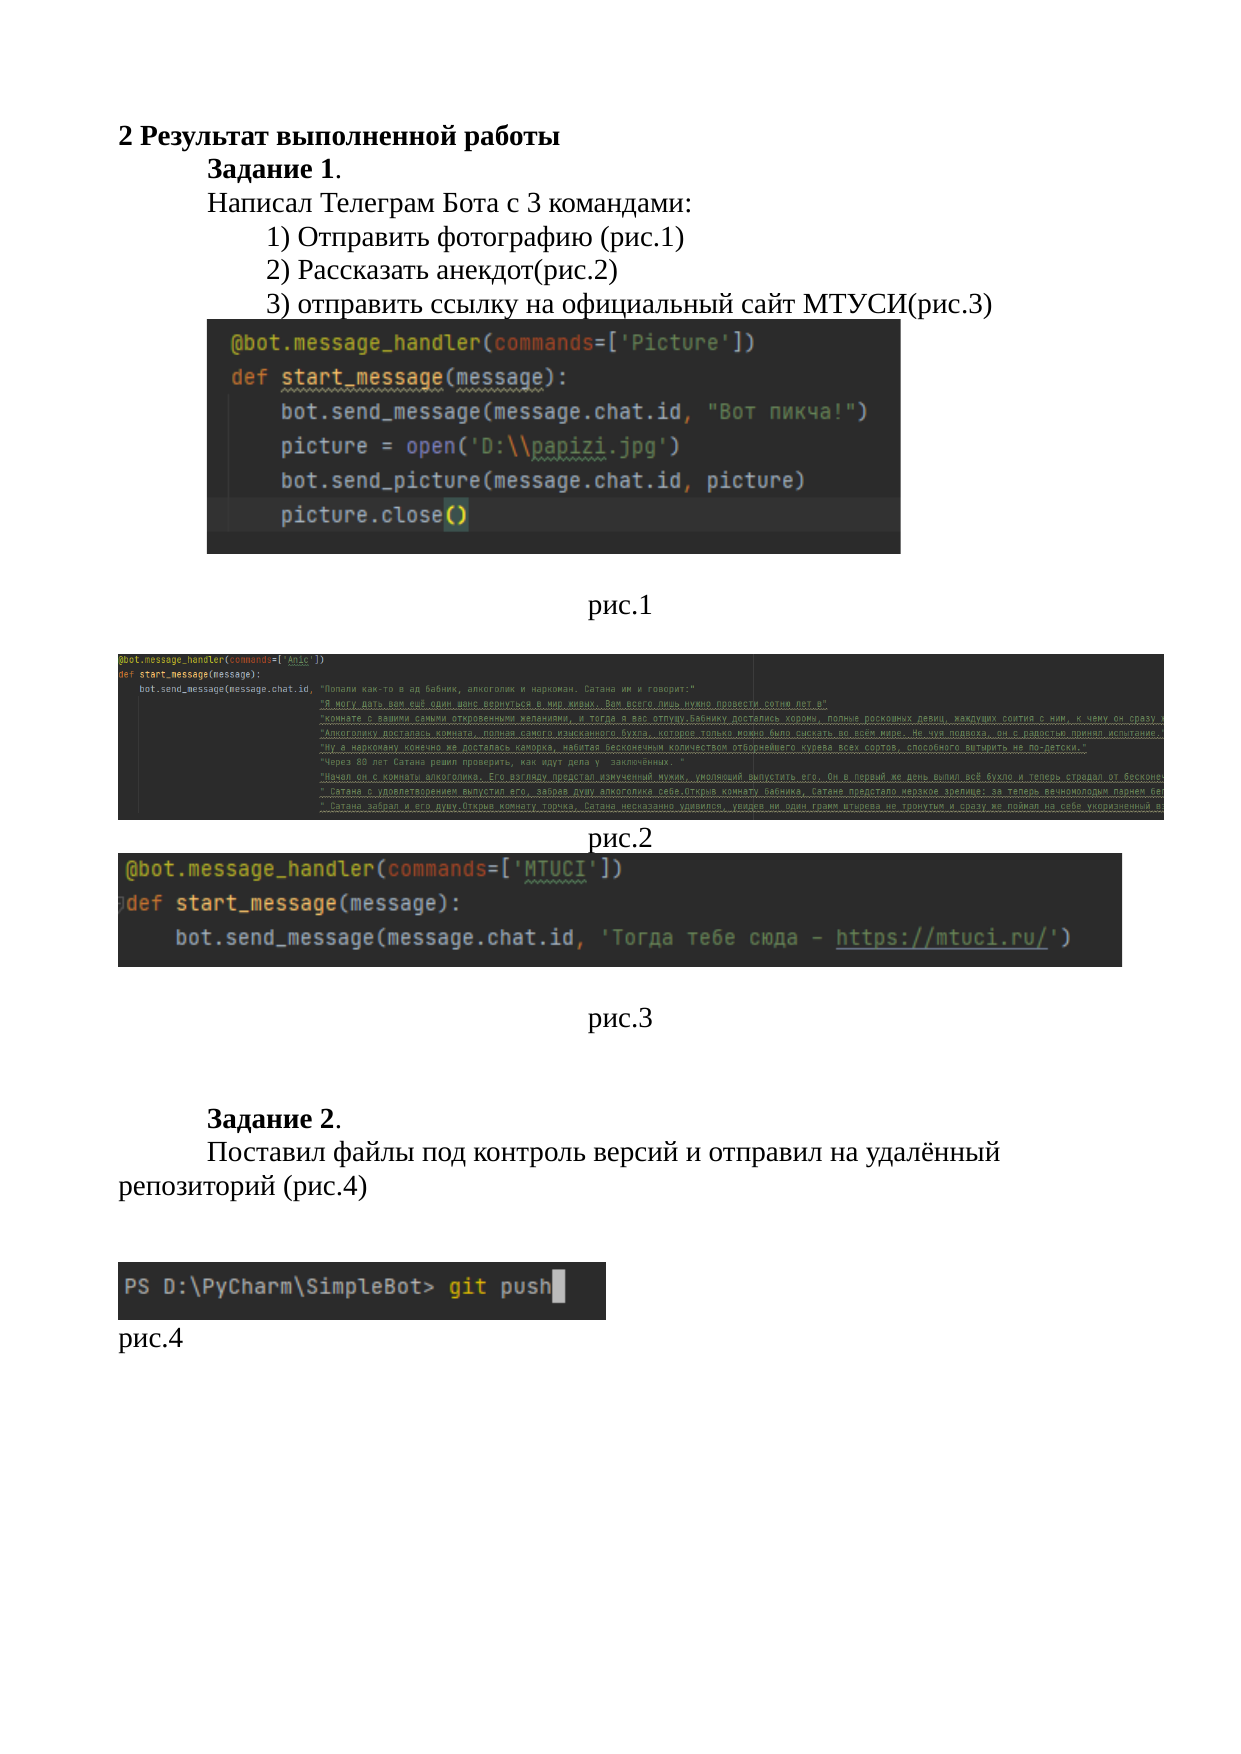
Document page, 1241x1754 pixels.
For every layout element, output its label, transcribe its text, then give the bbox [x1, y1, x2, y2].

text Задание 1. [118, 152, 1122, 185]
text 2) Рассказать анекдот(рис.2) [118, 252, 1122, 286]
text рис.2 [118, 820, 1122, 853]
text 1) Отправить фотографию (рис.1) [118, 219, 1122, 252]
text рис.1 [118, 587, 1122, 621]
text рис.3 [118, 1000, 1122, 1034]
text Поставил файлы под контроль версий и отправил на удалённый репозиторий (рис.4) [118, 1134, 1122, 1202]
text Задание 2. [118, 1101, 1122, 1134]
text 3) отправить ссылку на официальный сайт МТУСИ(рис.3) [118, 286, 1122, 319]
text рис.4 [118, 1320, 1122, 1353]
text 2 Результат выполненной работы [118, 118, 1122, 152]
text Написал Телеграм Бота с 3 командами: [118, 185, 1122, 219]
